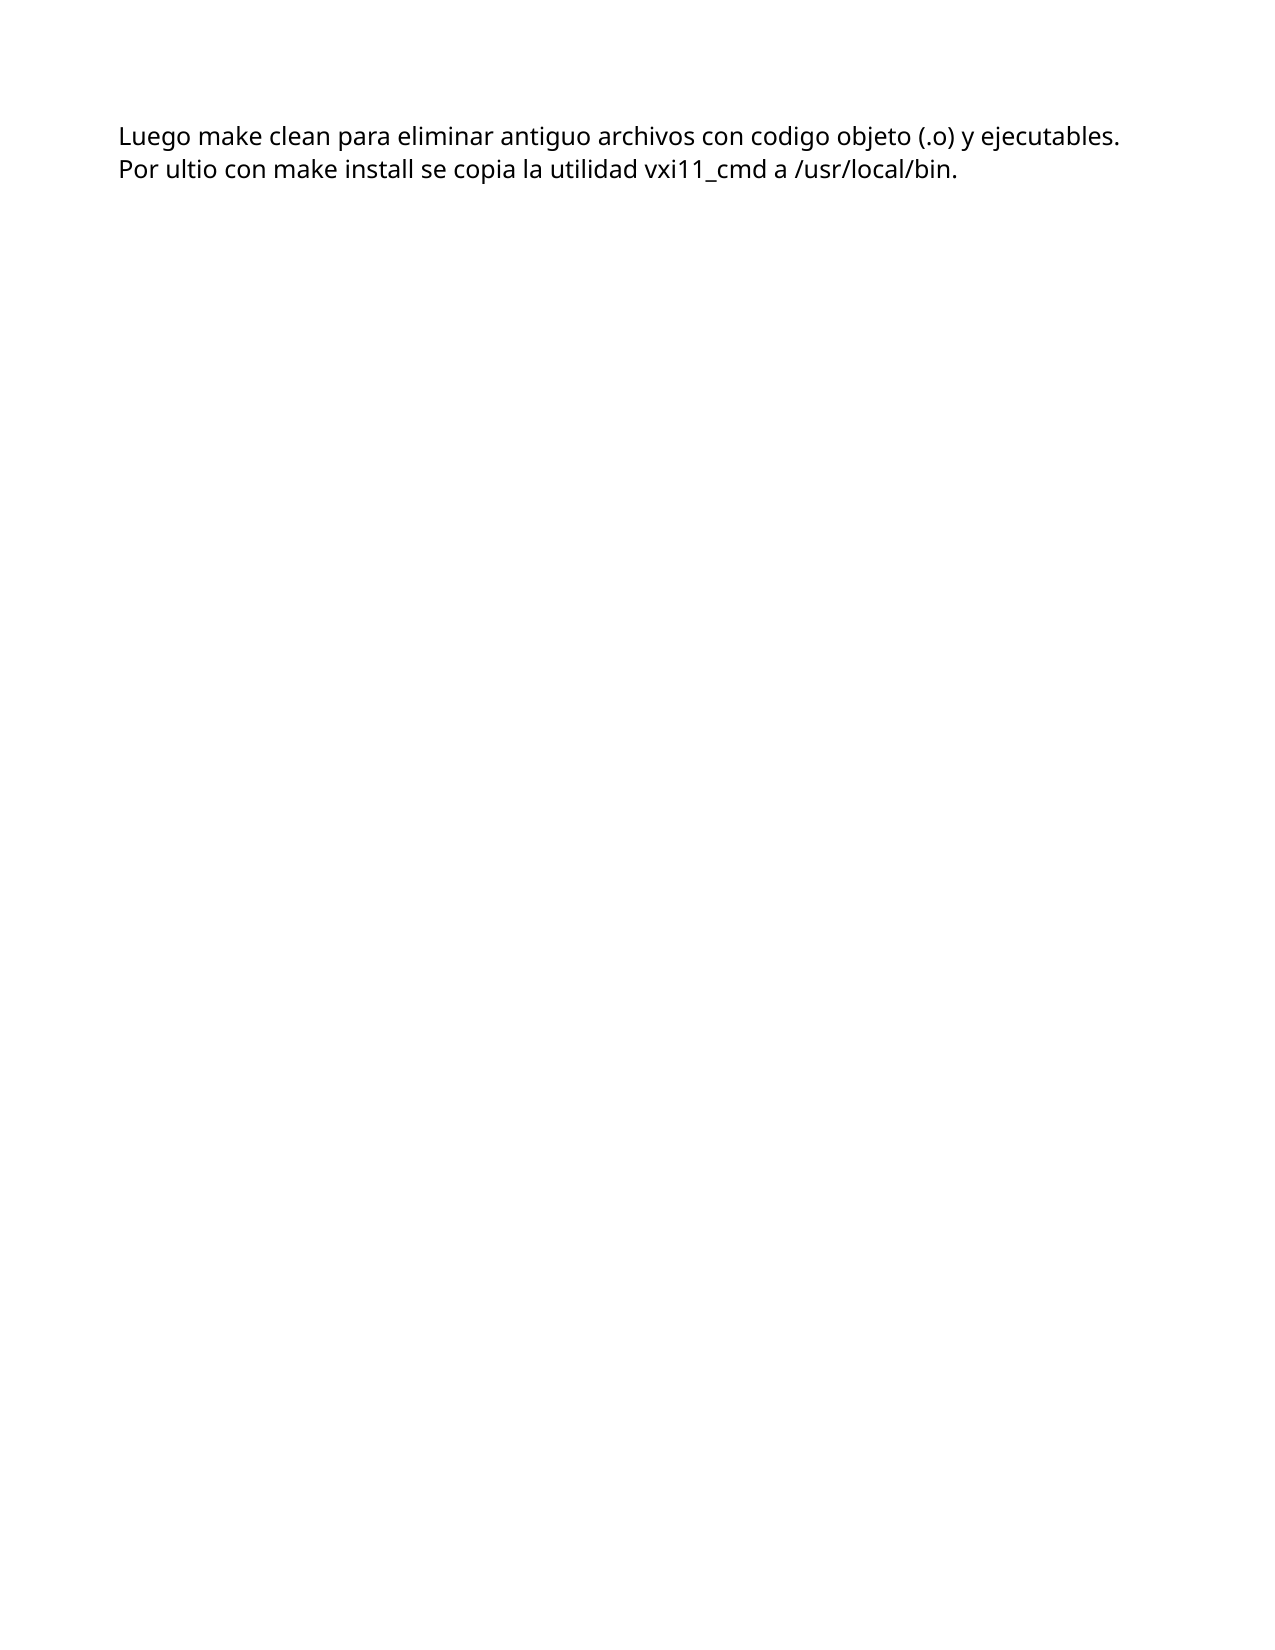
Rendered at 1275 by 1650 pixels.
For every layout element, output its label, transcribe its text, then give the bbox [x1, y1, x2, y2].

text Luego make clean para eliminar antiguo archivos con codigo objeto (.o) y ejecutables. Por ultio con make install se copia la utilidad vxi11_cmd a /usr/local/bin. [118, 118, 1157, 186]
